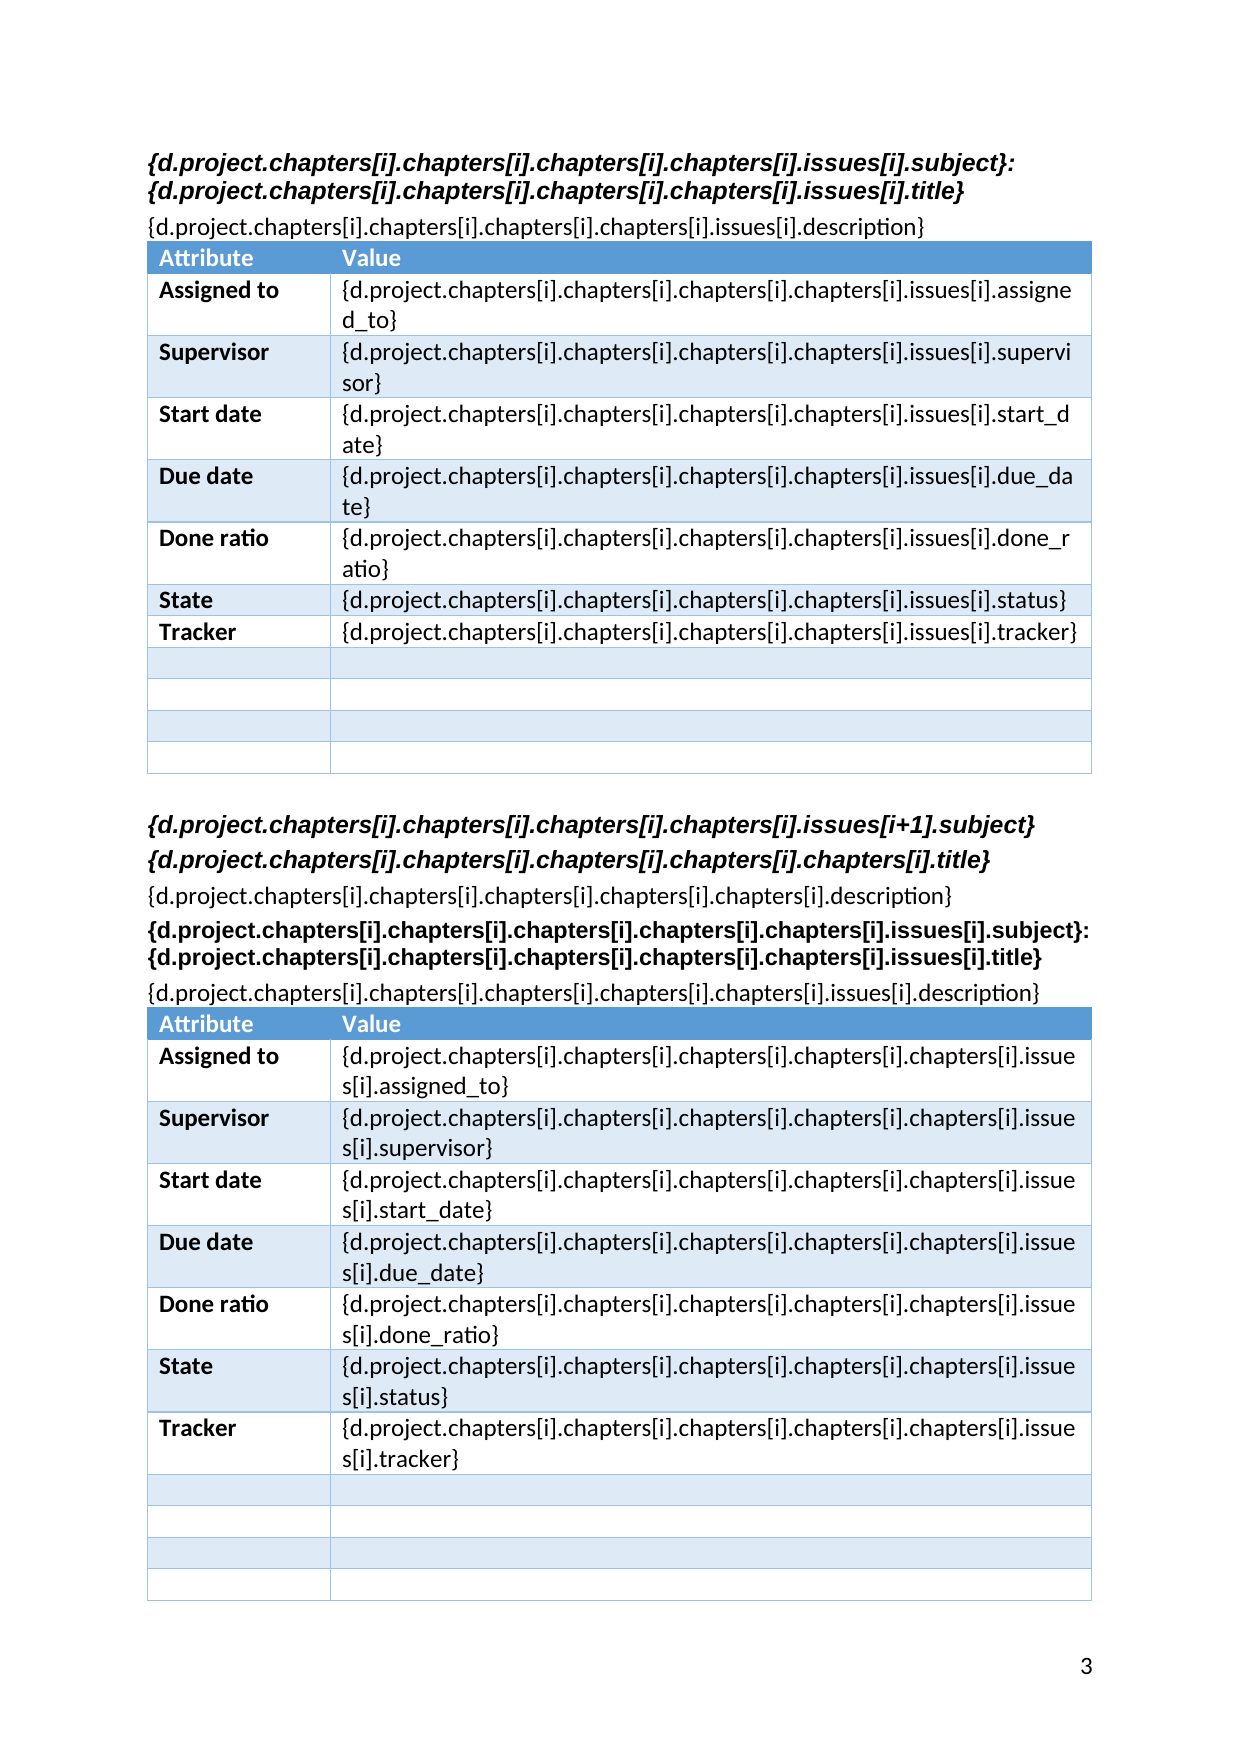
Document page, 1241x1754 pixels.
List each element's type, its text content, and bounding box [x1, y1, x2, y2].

table_cell [148, 1506, 330, 1537]
table_cell Tracker [148, 616, 330, 647]
table_cell [148, 648, 330, 678]
table_cell Done ratio [148, 523, 330, 583]
table_cell [331, 679, 1091, 710]
table_cell [331, 1475, 1091, 1505]
text {d.project.chapters[i].chapters[i].chapters[i].chapters[i].chapters[i].issues[i].description} [148, 977, 1093, 1007]
subtitle {d.project.chapters[i].chapters[i].chapters[i].chapters[i].chapters[i].issues[i].subject}: {d.project.chapters[i].chapters[i].chapters[i].chapters[i].chapters[i].issues[i].title} [148, 917, 1093, 971]
table_cell [148, 742, 330, 773]
table_cell Done ratio [148, 1288, 330, 1349]
table_cell {d.project.chapters[i].chapters[i].chapters[i].chapters[i].issues[i].supervisor} [331, 336, 1091, 397]
table_cell {d.project.chapters[i].chapters[i].chapters[i].chapters[i].chapters[i].issues[i].supervisor} [331, 1102, 1091, 1163]
table_header Attribute [148, 243, 330, 273]
table_cell [331, 1506, 1091, 1537]
table_cell {d.project.chapters[i].chapters[i].chapters[i].chapters[i].chapters[i].issues[i].start_date} [331, 1164, 1091, 1225]
table_cell Assigned to [148, 274, 330, 335]
table_cell {d.project.chapters[i].chapters[i].chapters[i].chapters[i].issues[i].start_date} [331, 398, 1091, 459]
subtitle {d.project.chapters[i].chapters[i].chapters[i].chapters[i].issues[i].subject}: {d.project.chapters[i].chapters[i].chapters[i].chapters[i].issues[i].title} [148, 148, 1093, 205]
text {d.project.chapters[i].chapters[i].chapters[i].chapters[i].chapters[i].description} [148, 880, 1093, 911]
table_cell [148, 1569, 330, 1600]
subtitle {d.project.chapters[i].chapters[i].chapters[i].chapters[i].chapters[i].title} [148, 845, 1093, 874]
table_cell Tracker [148, 1413, 330, 1473]
table_cell [148, 711, 330, 741]
text {d.project.chapters[i].chapters[i].chapters[i].chapters[i].issues[i].description} [148, 211, 1093, 241]
table_cell [331, 742, 1091, 773]
table_header Value [331, 243, 1091, 273]
table_cell {d.project.chapters[i].chapters[i].chapters[i].chapters[i].issues[i].assigned_to} [331, 274, 1091, 335]
table_cell Start date [148, 1164, 330, 1225]
table_cell Assigned to [148, 1040, 330, 1101]
table_cell [148, 679, 330, 710]
table_cell State [148, 585, 330, 615]
table_cell State [148, 1350, 330, 1411]
table_cell [148, 1538, 330, 1568]
table_cell {d.project.chapters[i].chapters[i].chapters[i].chapters[i].issues[i].tracker} [331, 616, 1091, 647]
table_cell {d.project.chapters[i].chapters[i].chapters[i].chapters[i].chapters[i].issues[i].tracker} [331, 1413, 1091, 1473]
table_cell Due date [148, 1226, 330, 1287]
table_cell Due date [148, 460, 330, 521]
table_cell {d.project.chapters[i].chapters[i].chapters[i].chapters[i].chapters[i].issues[i].status} [331, 1350, 1091, 1411]
table_cell {d.project.chapters[i].chapters[i].chapters[i].chapters[i].issues[i].due_date} [331, 460, 1091, 521]
table_cell {d.project.chapters[i].chapters[i].chapters[i].chapters[i].chapters[i].issues[i].done_ratio} [331, 1288, 1091, 1349]
table_header Attribute [148, 1008, 330, 1039]
table_cell [331, 1538, 1091, 1568]
table_cell {d.project.chapters[i].chapters[i].chapters[i].chapters[i].chapters[i].issues[i].assigned_to} [331, 1040, 1091, 1101]
table_cell Supervisor [148, 1102, 330, 1163]
table_cell [331, 711, 1091, 741]
table_cell [331, 1569, 1091, 1600]
table_cell Supervisor [148, 336, 330, 397]
table_header Value [331, 1008, 1091, 1039]
table_cell {d.project.chapters[i].chapters[i].chapters[i].chapters[i].issues[i].status} [331, 585, 1091, 615]
table_cell [331, 648, 1091, 678]
table_cell {d.project.chapters[i].chapters[i].chapters[i].chapters[i].chapters[i].issues[i].due_date} [331, 1226, 1091, 1287]
table_cell {d.project.chapters[i].chapters[i].chapters[i].chapters[i].issues[i].done_ratio} [331, 523, 1091, 583]
table_cell [148, 1475, 330, 1505]
table_cell Start date [148, 398, 330, 459]
subtitle {d.project.chapters[i].chapters[i].chapters[i].chapters[i].issues[i+1].subject} [148, 811, 1093, 839]
